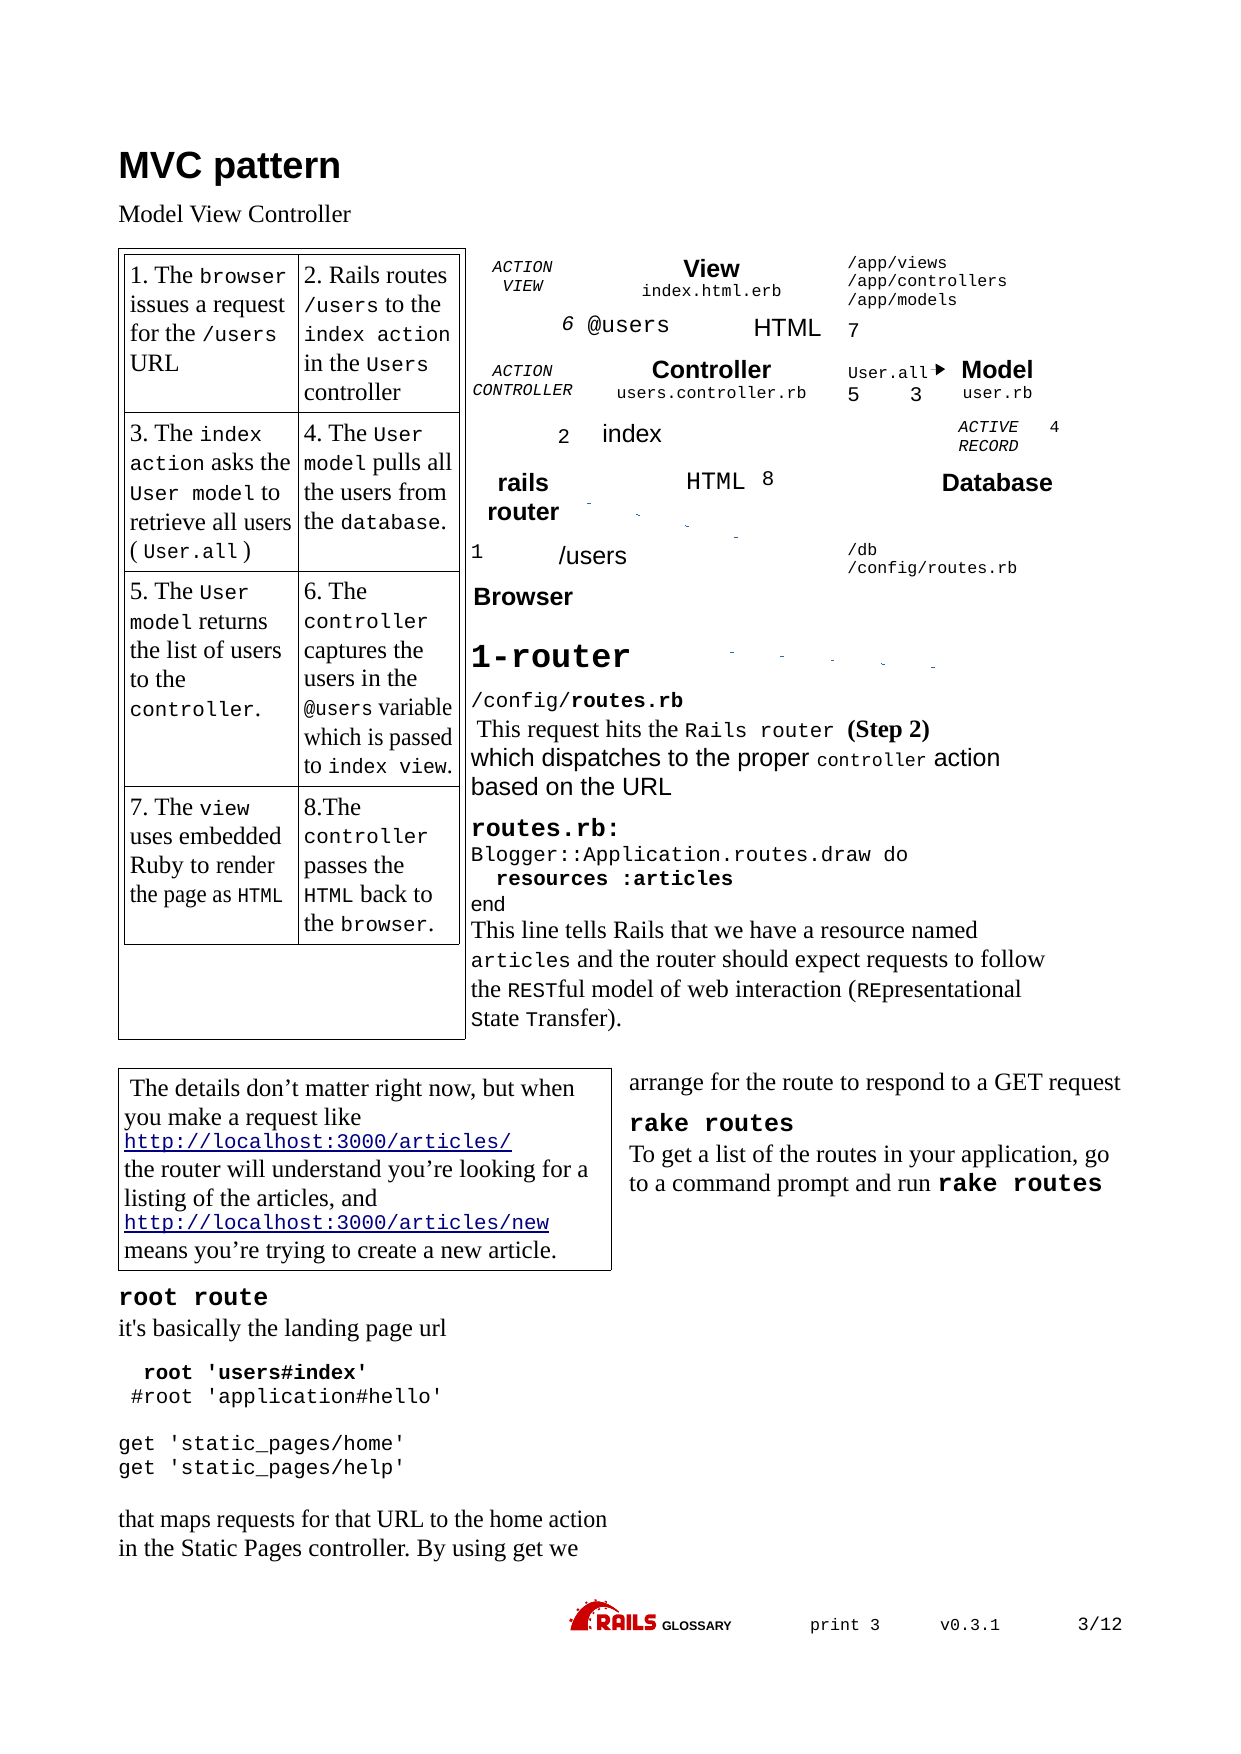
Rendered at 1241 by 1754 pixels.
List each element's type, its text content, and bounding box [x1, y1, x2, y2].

text arrange for the route to respond to a GET request [629, 1067, 1122, 1096]
table_header 1. The browser issues a request for the /users URL [125, 255, 298, 412]
table_cell User.all 5 3 [841, 350, 934, 413]
text get 'static_pages/help' [118, 1457, 611, 1481]
table_cell @users [581, 308, 676, 349]
table_cell [756, 576, 841, 616]
table_cell HTML [733, 308, 841, 349]
table_cell 1-router /config/routes.rb This request hits the Rails router (Step 2) which dispatches to the proper controller action based on the URL routes.rb: Blogger::Application.routes.draw do resources :articles end This line tells Rails that we have a resource named articles and the router should expect requests to follow the RESTful model of web interaction (REpresentational State Transfer). [466, 616, 1060, 1039]
table_cell index [581, 413, 676, 462]
table_cell [581, 576, 634, 616]
table_header 2. Rails routes /users to the index action in the Users controller [299, 255, 459, 412]
table_cell ACTIVE RECORD [935, 413, 1044, 462]
table_cell [756, 413, 934, 462]
table_cell [756, 535, 841, 576]
table_cell /users [552, 535, 634, 576]
text it's basically the landing page url [118, 1313, 611, 1342]
table_cell [581, 463, 634, 535]
table_cell [733, 413, 756, 462]
table_cell /db /config/routes.rb [841, 535, 1060, 616]
text Model View Controller [118, 199, 1122, 228]
text #root 'application#hello' [118, 1386, 611, 1410]
subtitle MVC pattern [118, 143, 611, 187]
table_cell [733, 576, 756, 616]
table_cell ACTION CONTROLLER [466, 350, 581, 413]
table_cell [634, 463, 676, 535]
table_cell Browser [466, 576, 581, 616]
table_cell rails router [466, 463, 581, 535]
table_cell 6 [466, 308, 581, 349]
table_cell 5. The User model returns the list of users to the controller. [125, 572, 298, 786]
table_cell 7. The view uses embedded Ruby to render the page as HTML [125, 787, 298, 944]
table_cell 1 [466, 535, 552, 576]
table_cell 8 [756, 463, 934, 535]
table_cell [676, 413, 733, 462]
text get 'static_pages/home' [118, 1433, 611, 1457]
table_header /app/views /app/controllers /app/models 7 [841, 248, 1060, 349]
table_cell [634, 576, 676, 616]
text that maps requests for that URL to the home action in the Static Pages controller. By using get we [118, 1504, 611, 1562]
table_header The details don’t matter right now, but when you make a request like http://localhost:3000/articles/ the router will understand you’re looking for a listing of the articles, and http://localhost:3000/articles/new means you’re trying to create a new article. [119, 1069, 611, 1270]
table_cell Database [935, 463, 1060, 535]
table_cell Controller users.controller.rb [581, 350, 841, 413]
subtitle rake routes [629, 1111, 1122, 1139]
table_cell [676, 535, 733, 576]
table_cell [733, 535, 756, 576]
table_cell [634, 535, 676, 576]
table_cell 4. The User model pulls all the users from the database. [299, 413, 459, 571]
table_cell [466, 413, 552, 462]
table_header ACTION VIEW [466, 248, 581, 307]
table_cell 3. The index action asks the User model to retrieve all users ( User.all ) [125, 413, 298, 571]
subtitle root route [118, 1285, 611, 1313]
text To get a list of the routes in your application, go to a command prompt and run rake routes [629, 1139, 1122, 1199]
table_cell 2 [552, 413, 581, 462]
table_cell HTML [676, 463, 756, 535]
table_header View index.html.erb [581, 248, 841, 307]
table_cell [676, 576, 733, 616]
table_cell 8.The controller passes the HTML back to the browser. [299, 787, 459, 944]
table_cell Model user.rb [935, 350, 1060, 413]
table_cell 6. The controller captures the users in the @users variable which is passed to index view. [299, 572, 459, 786]
text root 'users#index' [118, 1362, 611, 1386]
table_cell 4 [1044, 413, 1060, 462]
table_header [119, 249, 465, 1039]
table_cell [676, 308, 733, 349]
